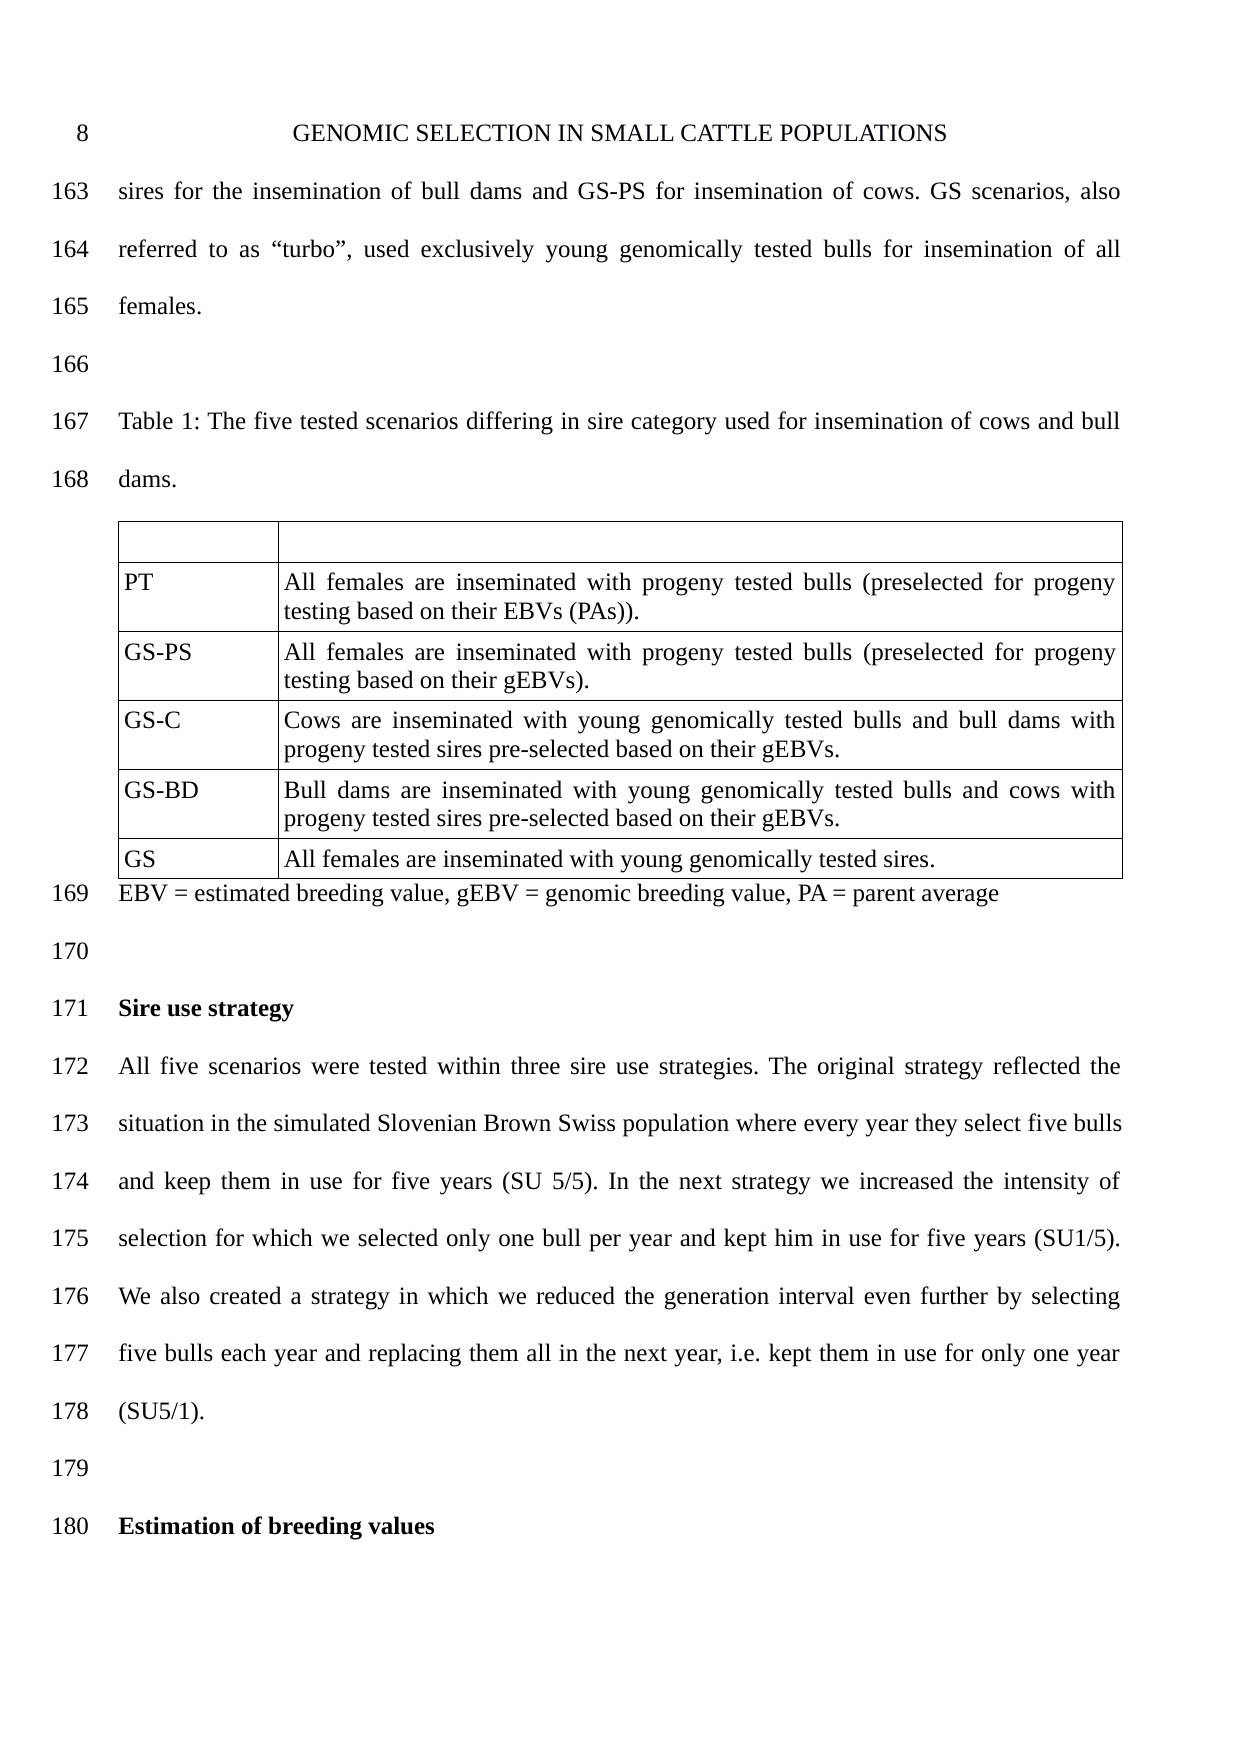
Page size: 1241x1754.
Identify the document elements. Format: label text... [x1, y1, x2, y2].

table_cell All females are inseminated with progeny tested bulls (preselected for progeny testing based on their EBVs (PAs)). [279, 563, 1122, 631]
table_cell All females are inseminated with young genomically tested sires. [279, 839, 1122, 878]
text Estimation of breeding values [118, 1511, 1122, 1539]
table_cell GS-C [119, 701, 278, 769]
table_header [119, 522, 278, 562]
text EBV = estimated breeding value, gEBV = genomic breeding value, PA = parent average [118, 879, 1122, 907]
table_cell GS [119, 839, 278, 878]
text sires for the insemination of bull dams and GS-PS for insemination of cows. GS scenarios, also referred to as “turbo”, used exclusively young genomically tested bulls for insemination of all females. [118, 176, 1122, 320]
table_cell PT [119, 563, 278, 631]
table_cell Bull dams are inseminated with young genomically tested bulls and cows with progeny tested sires pre-selected based on their gEBVs. [279, 770, 1122, 838]
table_header [279, 522, 1122, 562]
text All five scenarios were tested within three sire use strategies. The original strategy reflected the situation in the simulated Slovenian Brown Swiss population where every year they select five bulls and keep them in use for five years (SU 5/5). In the next strategy we increased the intensity of selection for which we selected only one bull per year and kept him in use for five years (SU1/5). We also created a strategy in which we reduced the generation interval even further by selecting five bulls each year and replacing them all in the next year, i.e. kept them in use for only one year (SU5/1). [118, 1051, 1122, 1424]
table_cell GS-PS [119, 632, 278, 700]
table_cell Cows are inseminated with young genomically tested bulls and bull dams with progeny tested sires pre-selected based on their gEBVs. [279, 701, 1122, 769]
table_cell All females are inseminated with progeny tested bulls (preselected for progeny testing based on their gEBVs). [279, 632, 1122, 700]
text Table 1: The five tested scenarios differing in sire category used for insemination of cows and bull dams. [118, 406, 1122, 493]
table_cell GS-BD [119, 770, 278, 838]
text Sire use strategy [118, 993, 1122, 1022]
